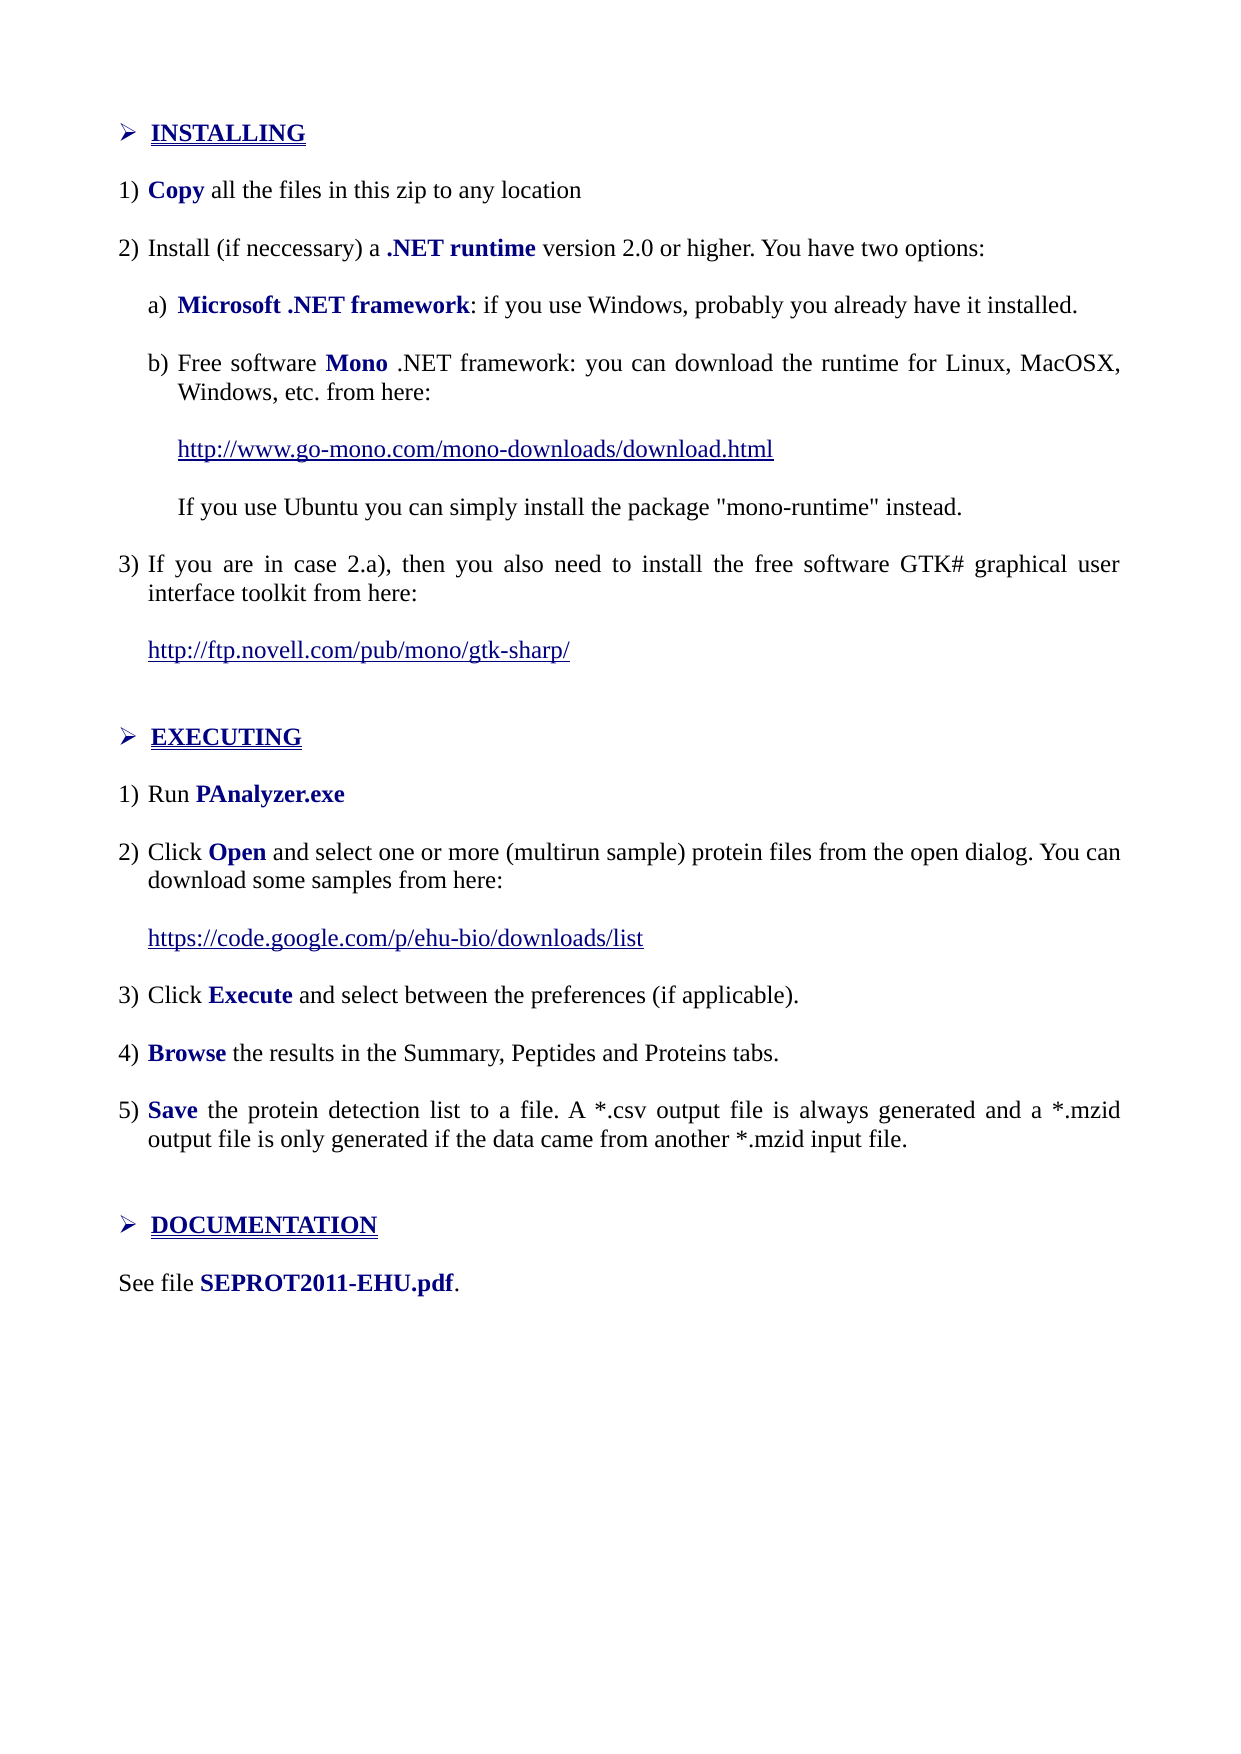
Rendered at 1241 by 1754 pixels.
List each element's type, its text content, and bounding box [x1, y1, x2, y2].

list Run PAnalyzer.exe [118, 779, 1122, 808]
list Free software Mono .NET framework: you can download the runtime for Linux, MacOSX, Windows, etc. from here: [148, 348, 1122, 406]
list DOCUMENTATION [118, 1211, 1122, 1239]
list If you are in case 2.a), then you also need to install the free software GTK# graphical user interface toolkit from here: [118, 549, 1122, 607]
list Microsoft .NET framework: if you use Windows, probably you already have it installed. [148, 291, 1122, 319]
list INSTALLING [118, 118, 1122, 147]
text See file SEPROT2011-EHU.pdf. [118, 1268, 1122, 1297]
list http://ftp.novell.com/pub/mono/gtk-sharp/ [118, 636, 1122, 664]
list Click Open and select one or more (multirun sample) protein files from the open dialog. You can download some samples from here: [118, 837, 1122, 894]
list http://www.go-mono.com/mono-downloads/download.html [148, 434, 1122, 463]
list Install (if neccessary) a .NET runtime version 2.0 or higher. You have two options: [118, 233, 1122, 262]
list Save the protein detection list to a file. A *.csv output file is always generated and a *.mzid output file is only generated if the data came from another *.mzid input file. [118, 1096, 1122, 1153]
list Browse the results in the Summary, Peptides and Proteins tabs. [118, 1038, 1122, 1067]
list Copy all the files in this zip to any location [118, 176, 1122, 204]
list EXECUTING [118, 722, 1122, 751]
list https://code.google.com/p/ehu-bio/downloads/list [118, 923, 1122, 952]
list Click Execute and select between the preferences (if applicable). [118, 981, 1122, 1009]
list If you use Ubuntu you can simply install the package "mono-runtime" instead. [148, 492, 1122, 521]
